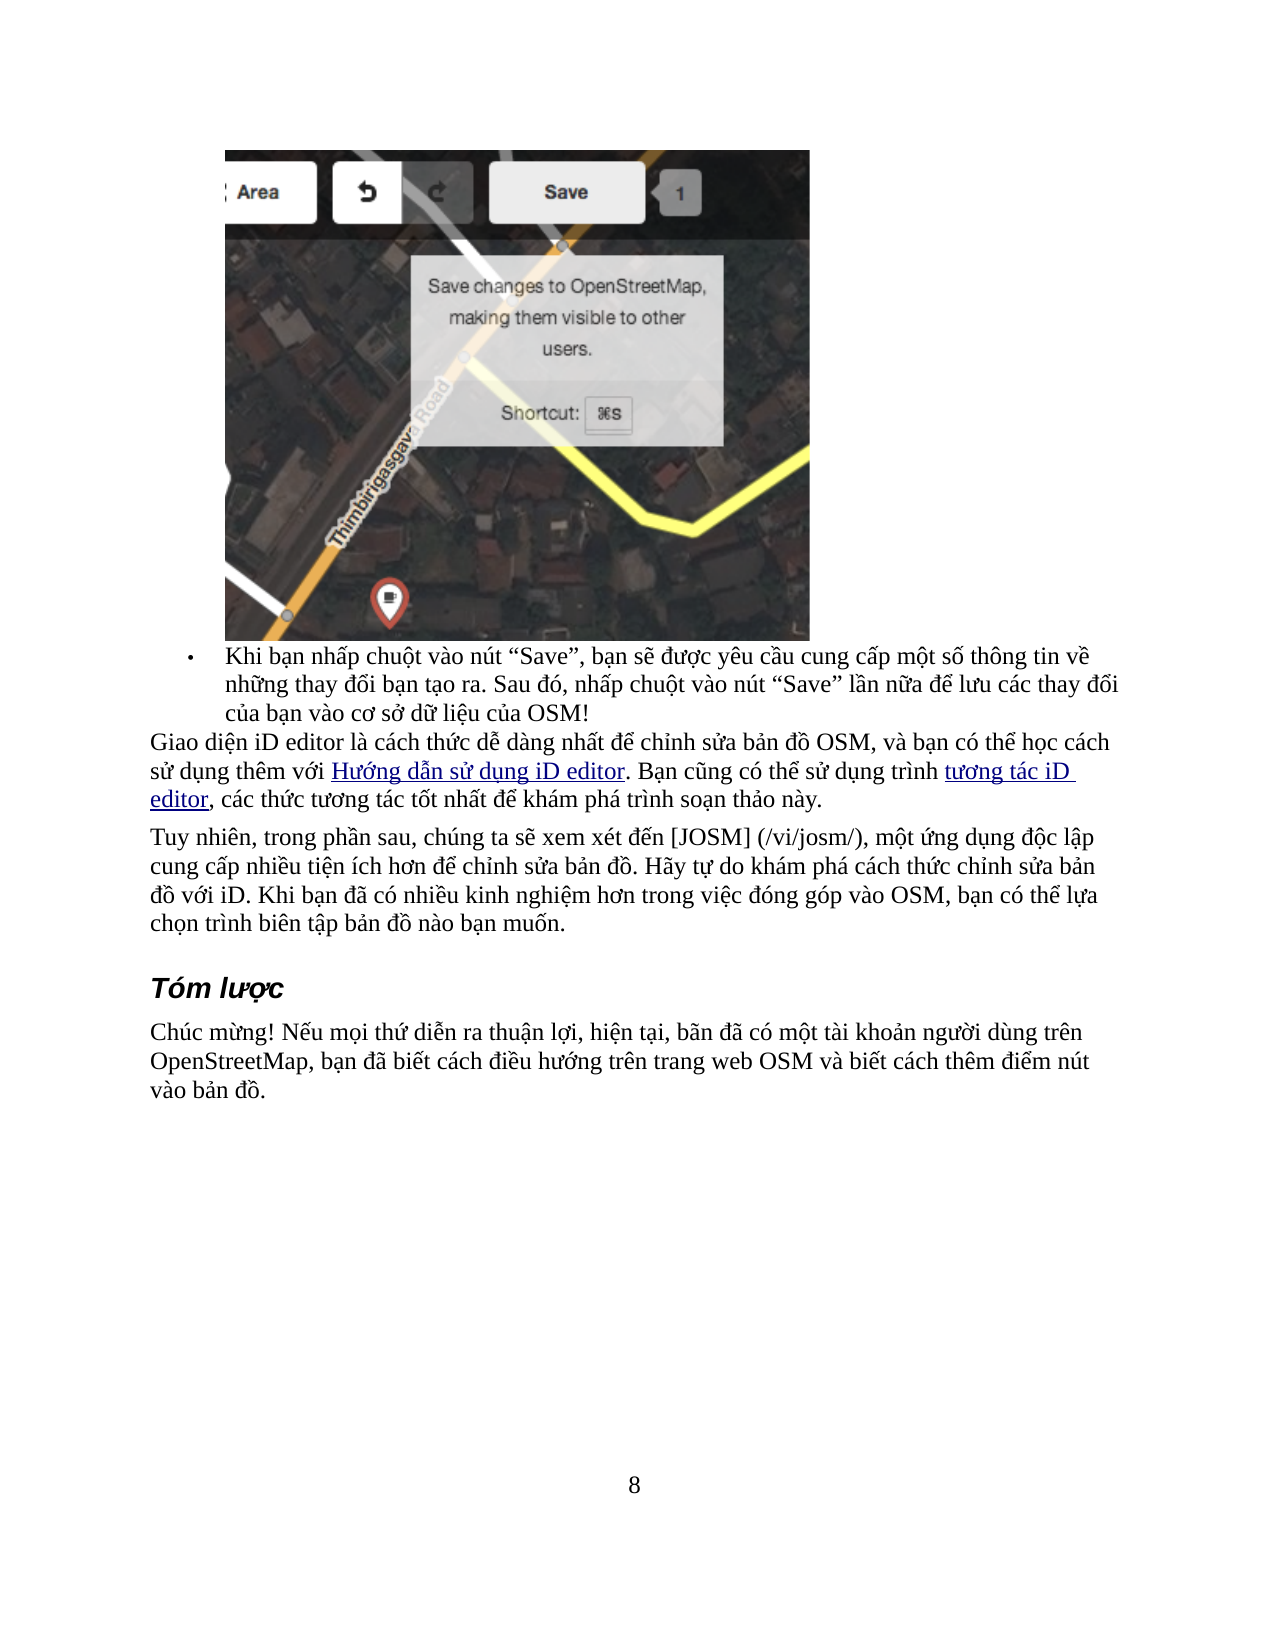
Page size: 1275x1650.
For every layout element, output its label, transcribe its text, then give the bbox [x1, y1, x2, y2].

subtitle Tóm lược [150, 971, 1125, 1005]
picture [225, 150, 810, 641]
list Khi bạn nhấp chuột vào nút “Save”, bạn sẽ được yêu cầu cung cấp một số thông tin về những thay đổi bạn tạo ra. Sau đó, nhấp chuột vào nút “Save” lần nữa để lưu các thay đổi của bạn vào cơ sở dữ liệu của OSM! [187, 641, 1125, 727]
text Tuy nhiên, trong phần sau, chúng ta sẽ xem xét đến [JOSM] (/vi/josm/), một ứng dụng độc lập cung cấp nhiều tiện ích hơn để chỉnh sửa bản đồ. Hãy tự do khám phá cách thức chỉnh sửa bản đồ với iD. Khi bạn đã có nhiều kinh nghiệm hơn trong việc đóng góp vào OSM, bạn có thể lựa chọn trình biên tập bản đồ nào bạn muốn. [150, 822, 1125, 937]
text Giao diện iD editor là cách thức dễ dàng nhất để chỉnh sửa bản đồ OSM, và bạn có thể học cách sử dụng thêm với Hướng dẫn sử dụng iD editor. Bạn cũng có thể sử dụng trình tương tác iD editor, các thức tương tác tốt nhất để khám phá trình soạn thảo này. [150, 727, 1125, 813]
text Chúc mừng! Nếu mọi thứ diễn ra thuận lợi, hiện tại, bãn đã có một tài khoản người dùng trên OpenStreetMap, bạn đã biết cách điều hướng trên trang web OSM và biết cách thêm điểm nút vào bản đồ. [150, 1017, 1125, 1103]
